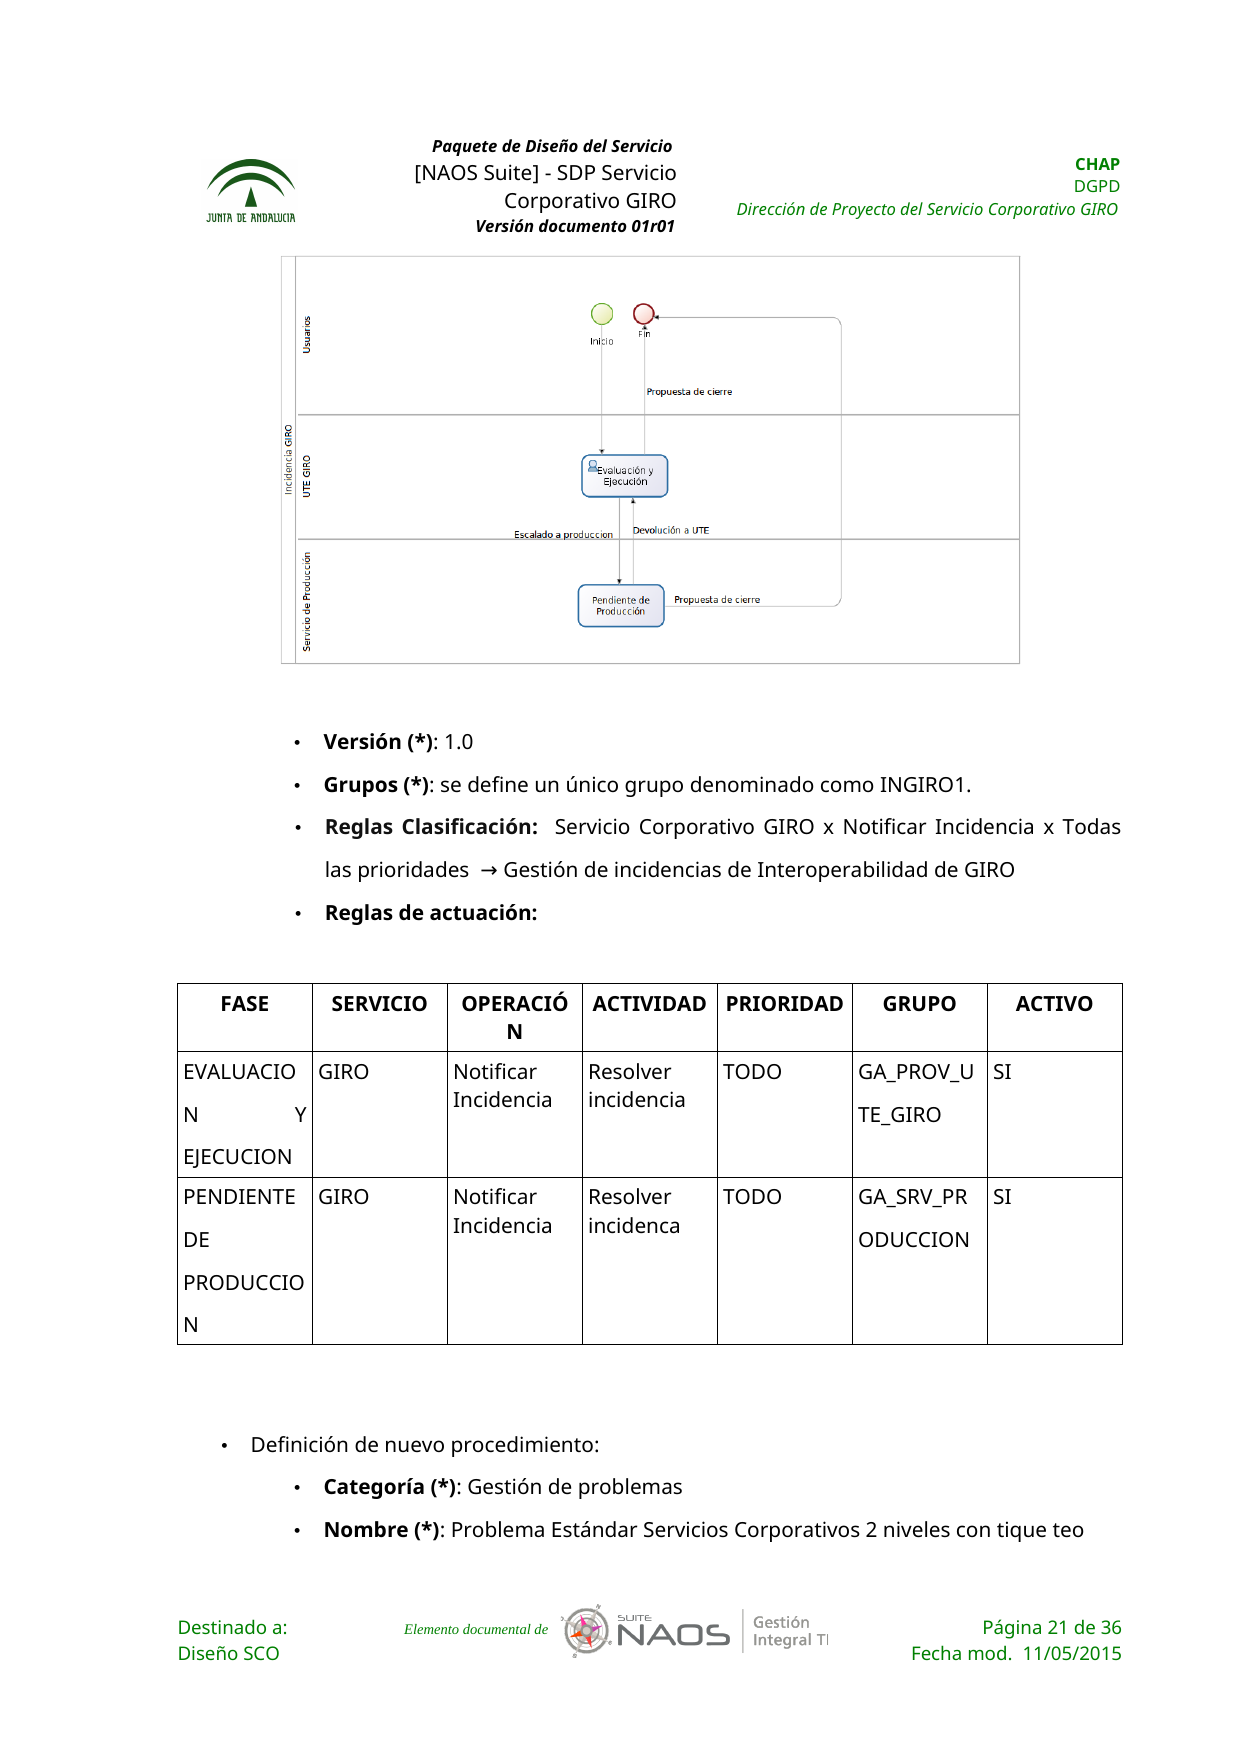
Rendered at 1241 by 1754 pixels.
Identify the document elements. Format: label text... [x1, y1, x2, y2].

table_cell Notificar Incidencia [448, 1052, 582, 1177]
list Versión (*): 1.0 [294, 727, 1122, 756]
picture [273, 248, 1027, 671]
list Definición de nuevo procedimiento: [221, 1430, 1122, 1458]
table_cell SI [988, 1052, 1122, 1177]
table_cell Resolver incidencia [583, 1052, 717, 1177]
table_header FASE [178, 984, 312, 1051]
table_cell EVALUACION Y EJECUCION [178, 1052, 312, 1177]
picture [201, 159, 298, 226]
picture [560, 1604, 829, 1658]
list Reglas Clasificación: Servicio Corporativo GIRO x Notificar Incidencia x Todas las prioridades → Gestión de incidencias de Interoperabilidad de GIRO [295, 812, 1122, 883]
table_header OPERACIÓN [448, 984, 582, 1051]
table_header ACTIVIDAD [583, 984, 717, 1051]
table_cell SI [988, 1178, 1122, 1344]
table_cell TODO [718, 1178, 852, 1344]
table_cell Resolver incidenca [583, 1178, 717, 1344]
list Reglas de actuación: [295, 898, 1122, 926]
table_cell GIRO [313, 1178, 447, 1344]
list Nombre (*): Problema Estándar Servicios Corporativos 2 niveles con tique teo [294, 1515, 1122, 1543]
table_header SERVICIO [313, 984, 447, 1051]
table_cell GA_SRV_PRODUCCION [853, 1178, 987, 1344]
table_header ACTIVO [988, 984, 1122, 1051]
table_cell Notificar Incidencia [448, 1178, 582, 1344]
list Categoría (*): Gestión de problemas [294, 1472, 1122, 1501]
table_header PRIORIDAD [718, 984, 852, 1051]
table_cell TODO [718, 1052, 852, 1177]
table_cell PENDIENTE DE PRODUCCION [178, 1178, 312, 1344]
table_cell GA_PROV_UTE_GIRO [853, 1052, 987, 1177]
list Grupos (*): se define un único grupo denominado como INGIRO1. [294, 770, 1122, 798]
table_cell GIRO [313, 1052, 447, 1177]
table_header GRUPO [853, 984, 987, 1051]
